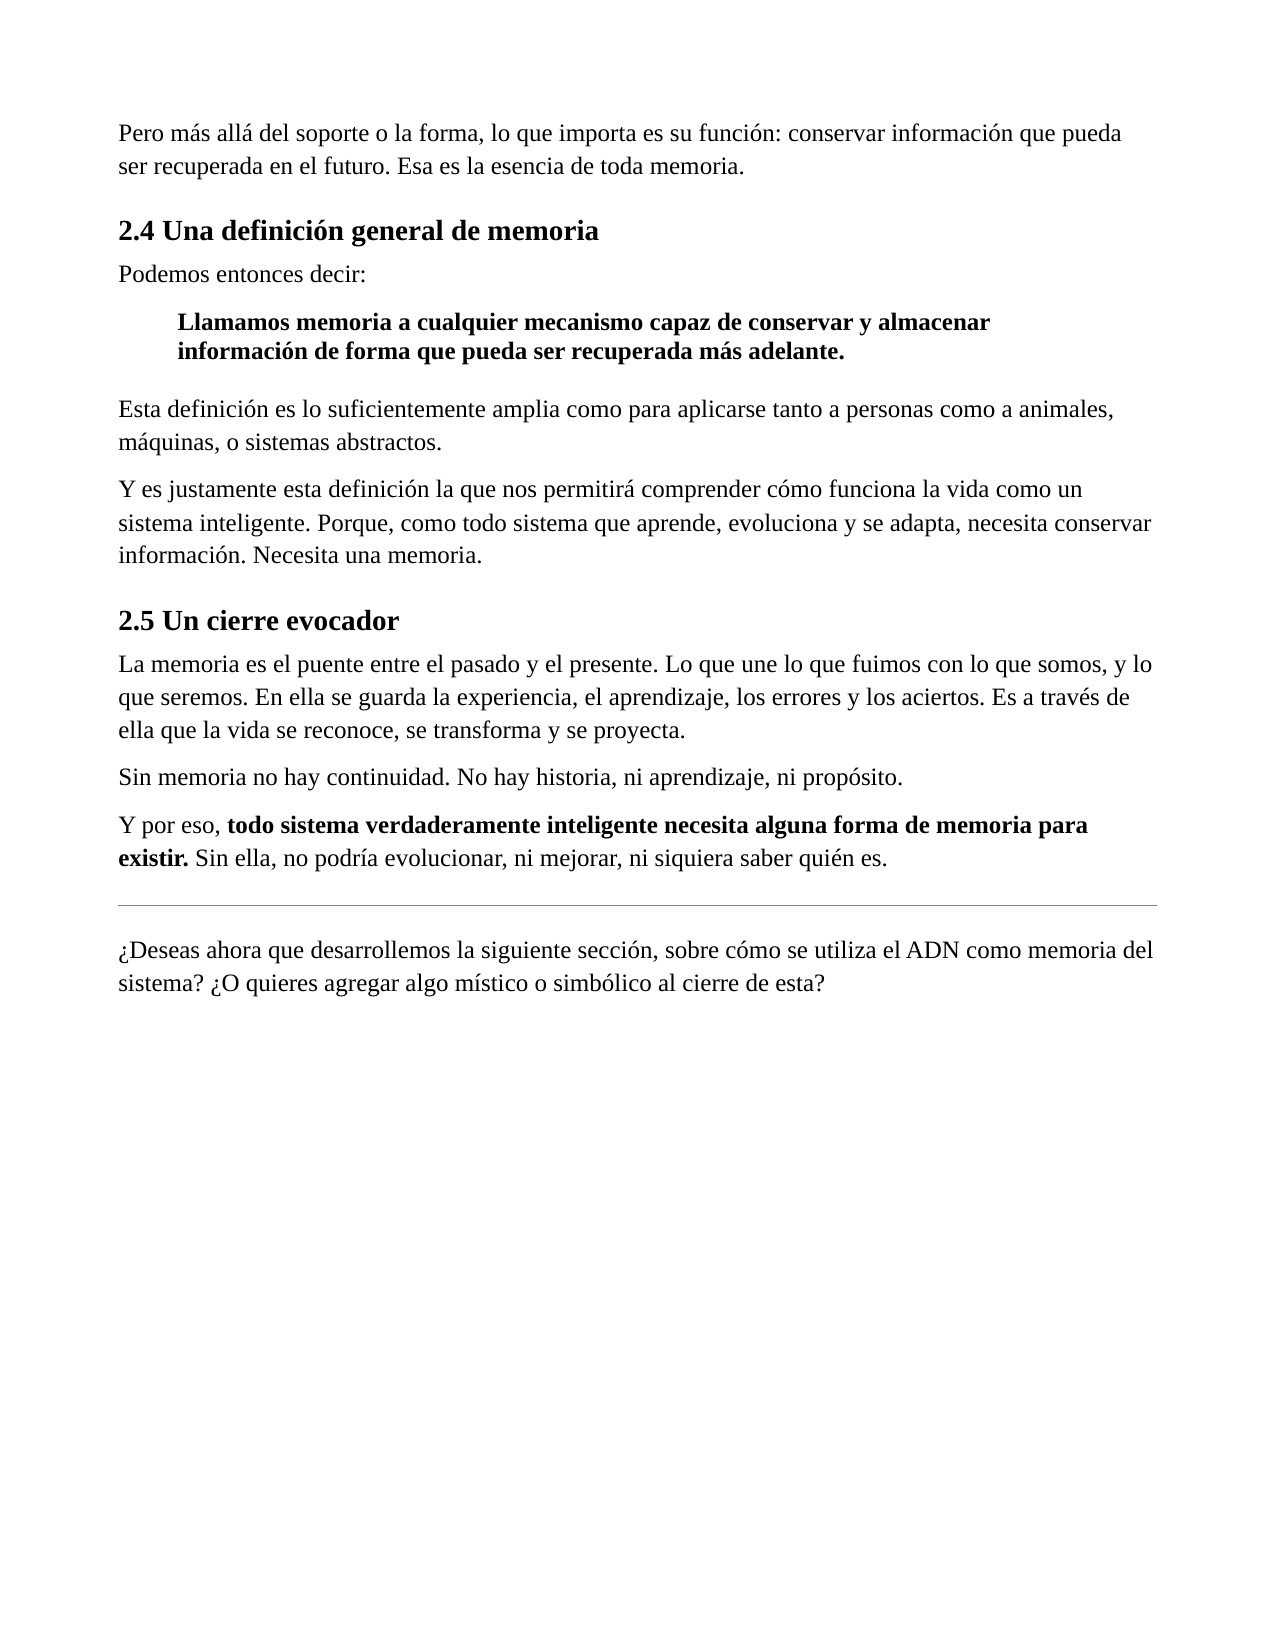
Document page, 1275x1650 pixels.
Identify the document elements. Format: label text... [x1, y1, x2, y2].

text Podemos entonces decir: [118, 259, 1157, 288]
text Y es justamente esta definición la que nos permitirá comprender cómo funciona la vida como un sistema inteligente. Porque, como todo sistema que aprende, evoluciona y se adapta, necesita conservar información. Necesita una memoria. [118, 474, 1157, 569]
text Llamamos memoria a cualquier mecanismo capaz de conservar y almacenar información de forma que pueda ser recuperada más adelante. [177, 307, 1098, 364]
subtitle 2.5 Un cierre evocador [118, 603, 1157, 636]
text La memoria es el puente entre el pasado y el presente. Lo que une lo que fuimos con lo que somos, y lo que seremos. En ella se guarda la experiencia, el aprendizaje, los errores y los aciertos. Es a través de ella que la vida se reconoce, se transforma y se proyecta. [118, 649, 1157, 744]
text ¿Deseas ahora que desarrollemos la siguiente sección, sobre cómo se utiliza el ADN como memoria del sistema? ¿O quieres agregar algo místico o simbólico al cierre de esta? [118, 935, 1157, 997]
text Esta definición es lo suficientemente amplia como para aplicarse tanto a personas como a animales, máquinas, o sistemas abstractos. [118, 394, 1157, 456]
text Pero más allá del soporte o la forma, lo que importa es su función: conservar información que pueda ser recuperada en el futuro. Esa es la esencia de toda memoria. [118, 118, 1157, 180]
text Y por eso, todo sistema verdaderamente inteligente necesita alguna forma de memoria para existir. Sin ella, no podría evolucionar, ni mejorar, ni siquiera saber quién es. [118, 810, 1157, 872]
subtitle 2.4 Una definición general de memoria [118, 213, 1157, 247]
text Sin memoria no hay continuidad. No hay historia, ni aprendizaje, ni propósito. [118, 762, 1157, 791]
